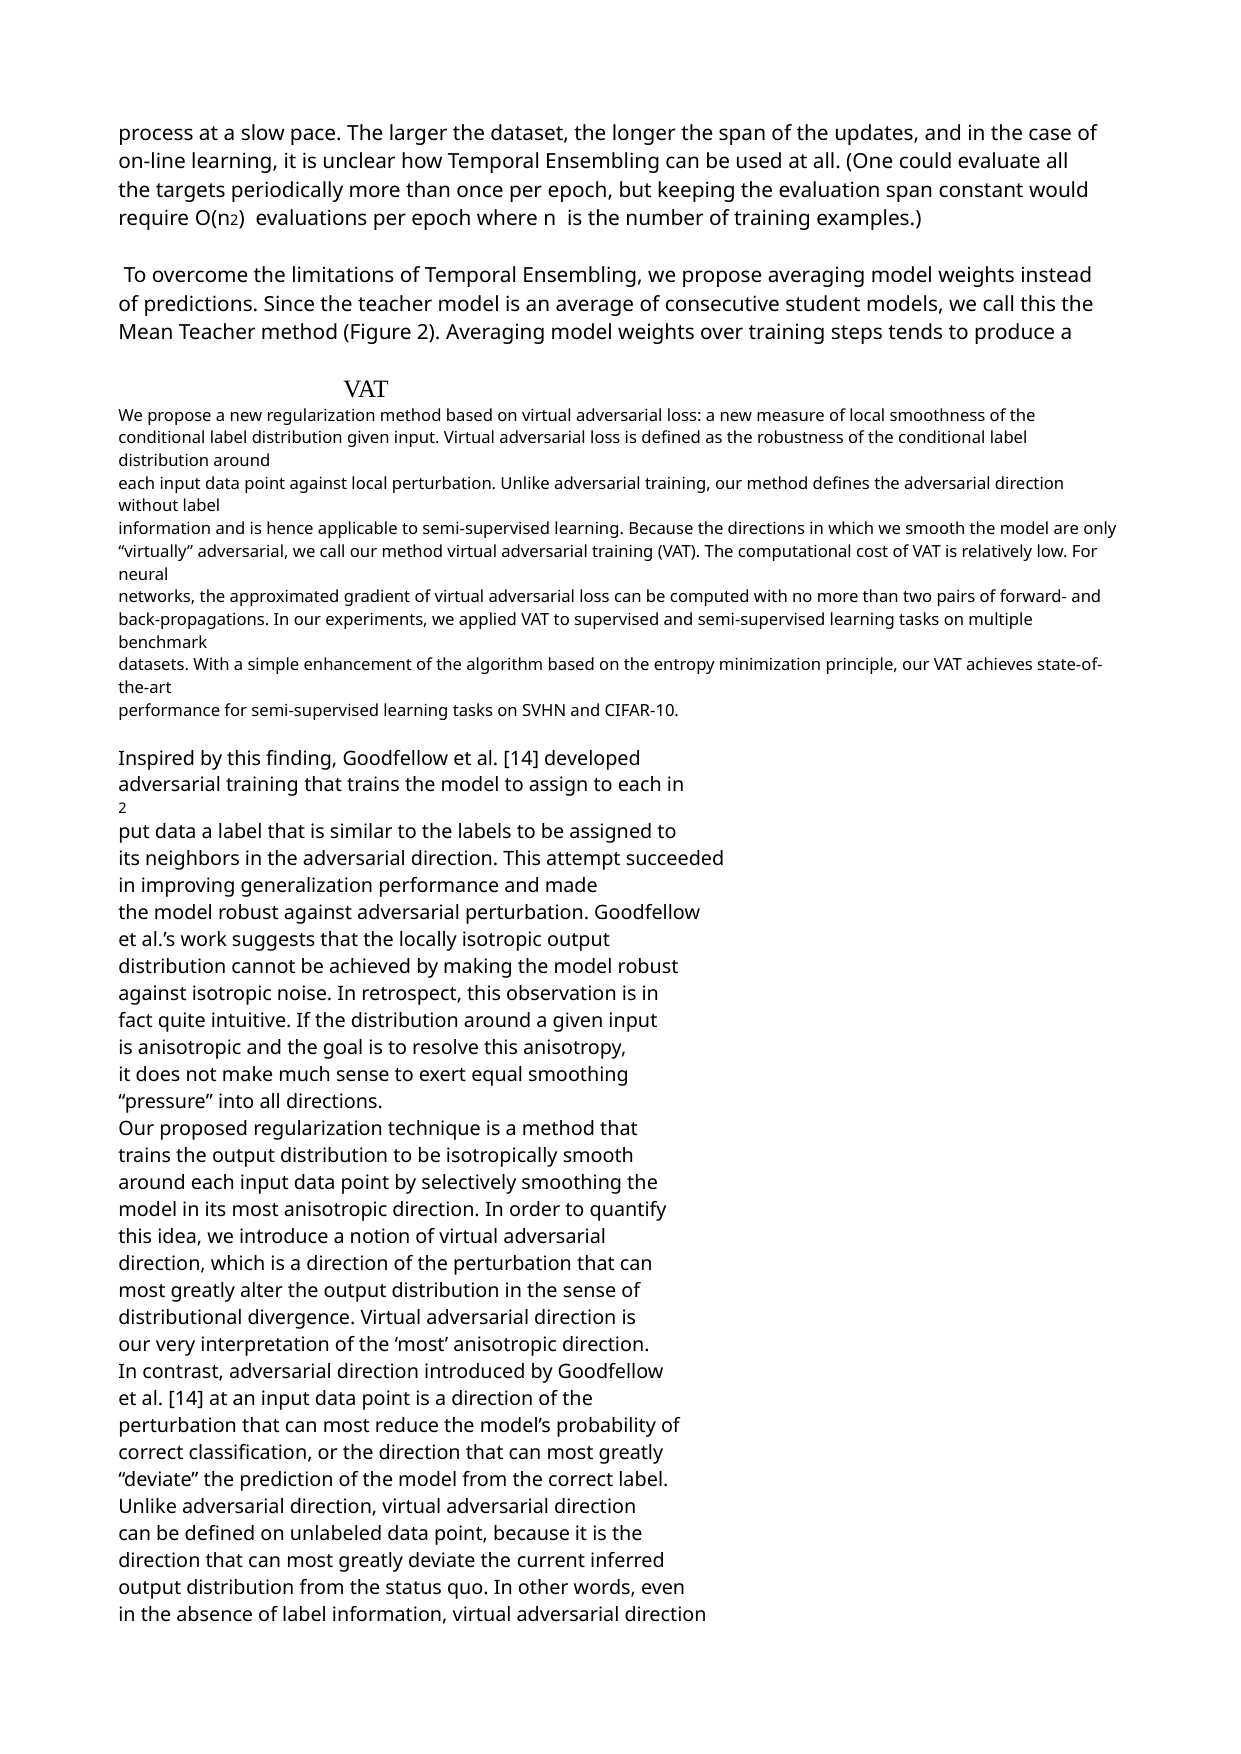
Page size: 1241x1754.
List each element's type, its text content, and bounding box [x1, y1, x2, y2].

text correct classification, or the direction that can most greatly [118, 1438, 1122, 1465]
text information and is hence applicable to semi-supervised learning. Because the directions in which we smooth the model are only [118, 517, 1122, 539]
text et al. [14] at an input data point is a direction of the [118, 1384, 1122, 1411]
text Mean Teacher method (Figure 2). Averaging model weights over training steps tends to produce a [118, 317, 1122, 346]
text its neighbors in the adversarial direction. This attempt succeeded [118, 844, 1122, 872]
text the targets periodically more than once per epoch, but keeping the evaluation span constant would [118, 175, 1122, 203]
text in improving generalization performance and made [118, 872, 1122, 898]
text distributional divergence. Virtual adversarial direction is [118, 1303, 1122, 1330]
text put data a label that is similar to the labels to be assigned to [118, 818, 1122, 844]
text In contrast, adversarial direction introduced by Goodfellow [118, 1357, 1122, 1384]
text datasets. With a simple enhancement of the algorithm based on the entropy minimization principle, our VAT achieves state-of-the-art [118, 653, 1122, 698]
text around each input data point by selectively smoothing the [118, 1168, 1122, 1195]
text it does not make much sense to exert equal smoothing [118, 1060, 1122, 1087]
text 2 [118, 798, 1122, 818]
text VAT [118, 374, 1122, 403]
text direction that can most greatly deviate the current inferred [118, 1546, 1122, 1573]
text “deviate” the prediction of the model from the correct label. [118, 1465, 1122, 1492]
text each input data point against local perturbation. Unlike adversarial training, our method defines the adversarial direction without label [118, 471, 1122, 517]
text the model robust against adversarial perturbation. Goodfellow [118, 898, 1122, 926]
text direction, which is a direction of the perturbation that can [118, 1249, 1122, 1276]
text To overcome the limitations of Temporal Ensembling, we propose averaging model weights instead [118, 260, 1122, 289]
text model in its most anisotropic direction. In order to quantify [118, 1195, 1122, 1222]
text perturbation that can most reduce the model’s probability of [118, 1411, 1122, 1438]
text back-propagations. In our experiments, we applied VAT to supervised and semi-supervised learning tasks on multiple benchmark [118, 607, 1122, 653]
text trains the output distribution to be isotropically smooth [118, 1141, 1122, 1168]
text We propose a new regularization method based on virtual adversarial loss: a new measure of local smoothness of the [118, 403, 1122, 426]
text Our proposed regularization technique is a method that [118, 1114, 1122, 1141]
text of predictions. Since the teacher model is an average of consecutive student models, we call this the [118, 289, 1122, 317]
text require O(n2) evaluations per epoch where n is the number of training examples.) [118, 203, 1122, 232]
text process at a slow pace. The larger the dataset, the longer the span of the updates, and in the case of [118, 118, 1122, 147]
text distribution cannot be achieved by making the model robust [118, 952, 1122, 979]
text networks, the approximated gradient of virtual adversarial loss can be computed with no more than two pairs of forward- and [118, 585, 1122, 607]
text against isotropic noise. In retrospect, this observation is in [118, 979, 1122, 1006]
text “virtually” adversarial, we call our method virtual adversarial training (VAT). The computational cost of VAT is relatively low. For neural [118, 539, 1122, 585]
text fact quite intuitive. If the distribution around a given input [118, 1006, 1122, 1033]
text this idea, we introduce a notion of virtual adversarial [118, 1222, 1122, 1249]
text most greatly alter the output distribution in the sense of [118, 1276, 1122, 1303]
text performance for semi-supervised learning tasks on SVHN and CIFAR-10. [118, 698, 1122, 721]
text our very interpretation of the ‘most’ anisotropic direction. [118, 1330, 1122, 1357]
text in the absence of label information, virtual adversarial direction [118, 1600, 1122, 1627]
text output distribution from the status quo. In other words, even [118, 1573, 1122, 1600]
text et al.’s work suggests that the locally isotropic output [118, 926, 1122, 952]
text Unlike adversarial direction, virtual adversarial direction [118, 1492, 1122, 1519]
text is anisotropic and the goal is to resolve this anisotropy, [118, 1033, 1122, 1060]
text conditional label distribution given input. Virtual adversarial loss is defined as the robustness of the conditional label distribution around [118, 426, 1122, 471]
text on-line learning, it is unclear how Temporal Ensembling can be used at all. (One could evaluate all [118, 147, 1122, 175]
text can be defined on unlabeled data point, because it is the [118, 1519, 1122, 1546]
text Inspired by this finding, Goodfellow et al. [14] developed [118, 744, 1122, 771]
text adversarial training that trains the model to assign to each in [118, 771, 1122, 798]
text “pressure” into all directions. [118, 1087, 1122, 1114]
